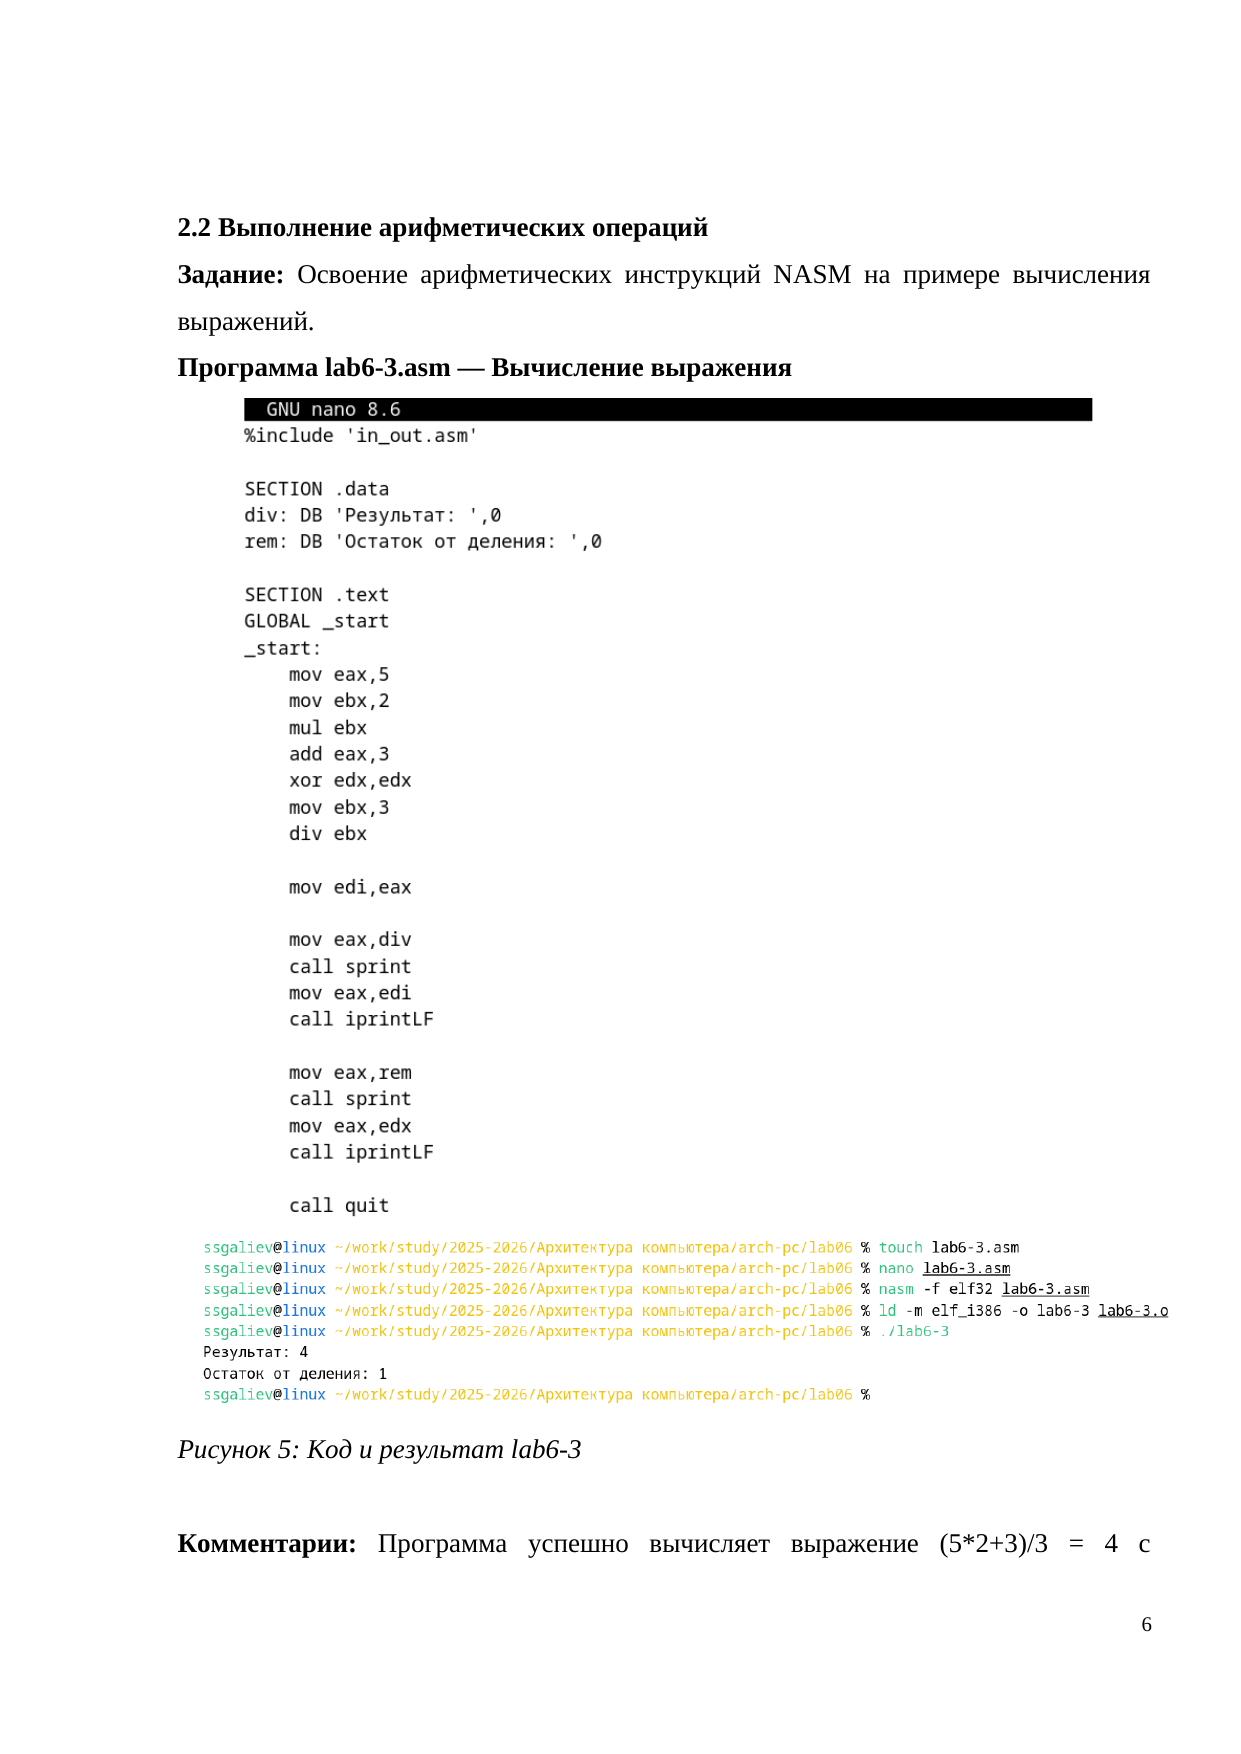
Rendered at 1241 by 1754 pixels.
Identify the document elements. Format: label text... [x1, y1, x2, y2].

text Рисунок 5: Код и результат lab6-3 [177, 398, 1152, 1465]
text Программа lab6-3.asm — Вычисление выражения [177, 351, 1152, 383]
text Комментарии: Программа успешно вычисляет выражение (5*2+3)/3 = 4 с [177, 1527, 1152, 1558]
picture [197, 1239, 1172, 1419]
text 2.2 Выполнение арифметических операций [177, 211, 1152, 243]
picture [236, 398, 1093, 1234]
text Задание: Освоение арифметических инструкций NASM на примере вычисления выражений. [177, 258, 1152, 336]
